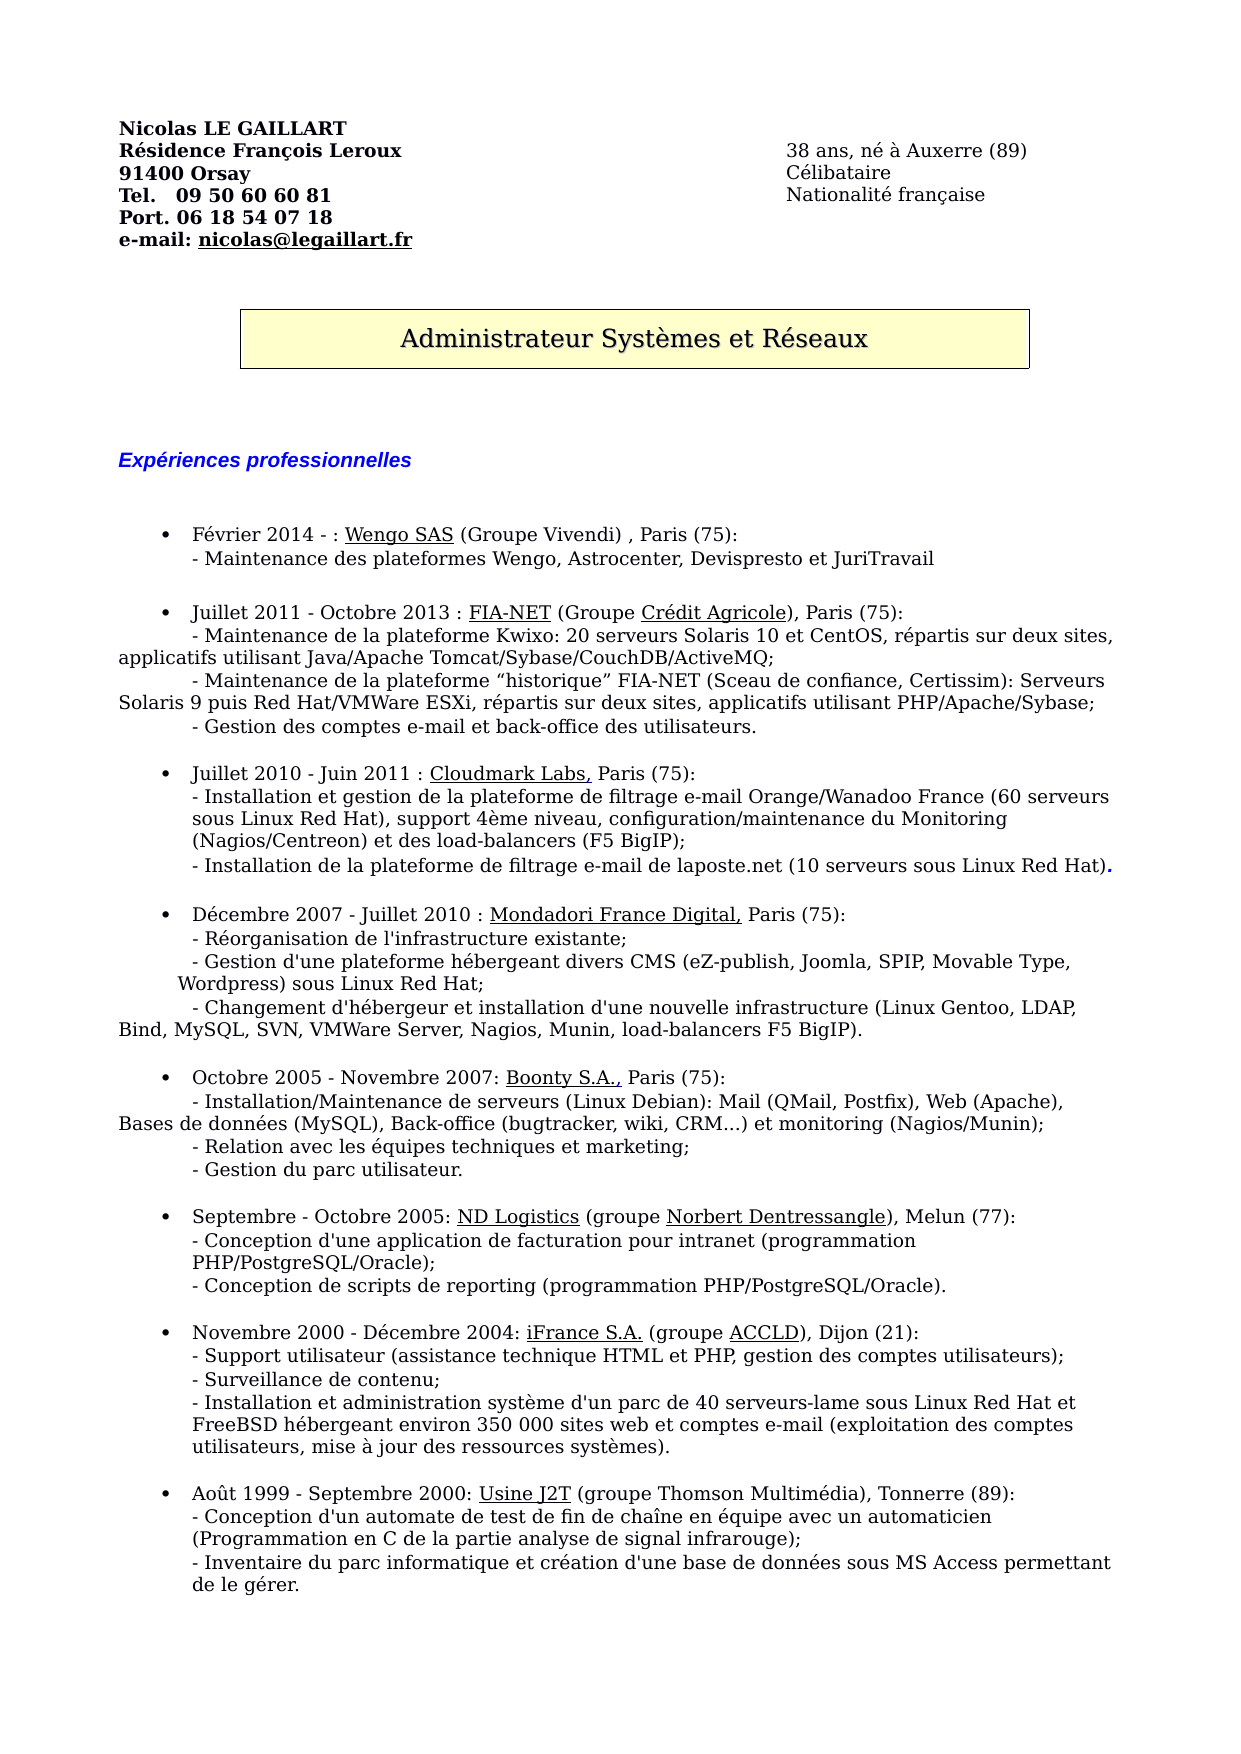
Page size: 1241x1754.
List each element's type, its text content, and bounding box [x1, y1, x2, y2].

text - Conception de scripts de reporting (programmation PHP/PostgreSQL/Oracle). [192, 1275, 1122, 1297]
text - Installation/Maintenance de serveurs (Linux Debian): Mail (QMail, Postfix), Web (Apache), Bases de données (MySQL), Back-office (bugtracker, wiki, CRM...) et monitoring (Nagios/Munin); [118, 1091, 1122, 1134]
list Février 2014 - : Wengo SAS (Groupe Vivendi) , Paris (75): [162, 524, 1122, 546]
list Août 1999 - Septembre 2000: Usine J2T (groupe Thomson Multimédia), Tonnerre (89): [162, 1483, 1122, 1505]
text - Changement d'hébergeur et installation d'une nouvelle infrastructure (Linux Gentoo, LDAP, Bind, MySQL, SVN, VMWare Server, Nagios, Munin, load-balancers F5 BigIP). [118, 997, 1122, 1040]
text - Gestion des comptes e-mail et back-office des utilisateurs. [118, 716, 1122, 738]
text Expériences professionnelles [118, 448, 1122, 472]
text - Conception d'un automate de test de fin de chaîne en équipe avec un automaticien (Programmation en C de la partie analyse de signal infrarouge); [192, 1506, 1122, 1550]
list Novembre 2000 - Décembre 2004: iFrance S.A. (groupe ACCLD), Dijon (21): [162, 1322, 1122, 1344]
text - Gestion d'une plateforme hébergeant divers CMS (eZ-publish, Joomla, SPIP, Movable Type, Wordpress) sous Linux Red Hat; [148, 951, 1122, 995]
text - Conception d'une application de facturation pour intranet (programmation PHP/PostgreSQL/Oracle); [192, 1230, 1122, 1273]
text - Inventaire du parc informatique et création d'une base de données sous MS Access permettant de le gérer. [192, 1552, 1122, 1595]
text - Gestion du parc utilisateur. [118, 1159, 1122, 1181]
text - Maintenance de la plateforme Kwixo: 20 serveurs Solaris 10 et CentOS, répartis sur deux sites, applicatifs utilisant Java/Apache Tomcat/Sybase/CouchDB/ActiveMQ; [118, 625, 1122, 669]
text - Maintenance de la plateforme “historique” FIA-NET (Sceau de confiance, Certissim): Serveurs Solaris 9 puis Red Hat/VMWare ESXi, répartis sur deux sites, applicatifs utilisant PHP/Apache/Sybase; [118, 671, 1122, 714]
text - Surveillance de contenu; [192, 1369, 1122, 1391]
text - Support utilisateur (assistance technique HTML et PHP, gestion des comptes utilisateurs); [192, 1345, 1122, 1367]
text - Installation et administration système d'un parc de 40 serveurs-lame sous Linux Red Hat et FreeBSD hébergeant environ 350 000 sites web et comptes e-mail (exploitation des comptes utilisateurs, mise à jour des ressources systèmes). [192, 1392, 1122, 1458]
text - Installation de la plateforme de filtrage e-mail de laposte.net (10 serveurs sous Linux Red Hat). [162, 853, 1122, 877]
text - Réorganisation de l'infrastructure existante; [118, 928, 1122, 950]
list Octobre 2005 - Novembre 2007: Boonty S.A., Paris (75): [162, 1067, 1122, 1089]
text - Relation avec les équipes techniques et marketing; [118, 1136, 1122, 1158]
list Juillet 2010 - Juin 2011 : Cloudmark Labs, Paris (75): [162, 763, 1122, 784]
list Septembre - Octobre 2005: ND Logistics (groupe Norbert Dentressangle), Melun (77): [162, 1206, 1122, 1228]
text - Installation et gestion de la plateforme de filtrage e-mail Orange/Wanadoo France (60 serveurs sous Linux Red Hat), support 4ème niveau, configuration/maintenance du Monitoring (Nagios/Centreon) et des load-balancers (F5 BigIP); [162, 786, 1122, 852]
list Décembre 2007 - Juillet 2010 : Mondadori France Digital, Paris (75): [162, 904, 1122, 926]
list - Maintenance des plateformes Wengo, Astrocenter, Devispresto et JuriTravail [162, 548, 1122, 569]
list Juillet 2011 - Octobre 2013 : FIA-NET (Groupe Crédit Agricole), Paris (75): [162, 602, 1122, 624]
